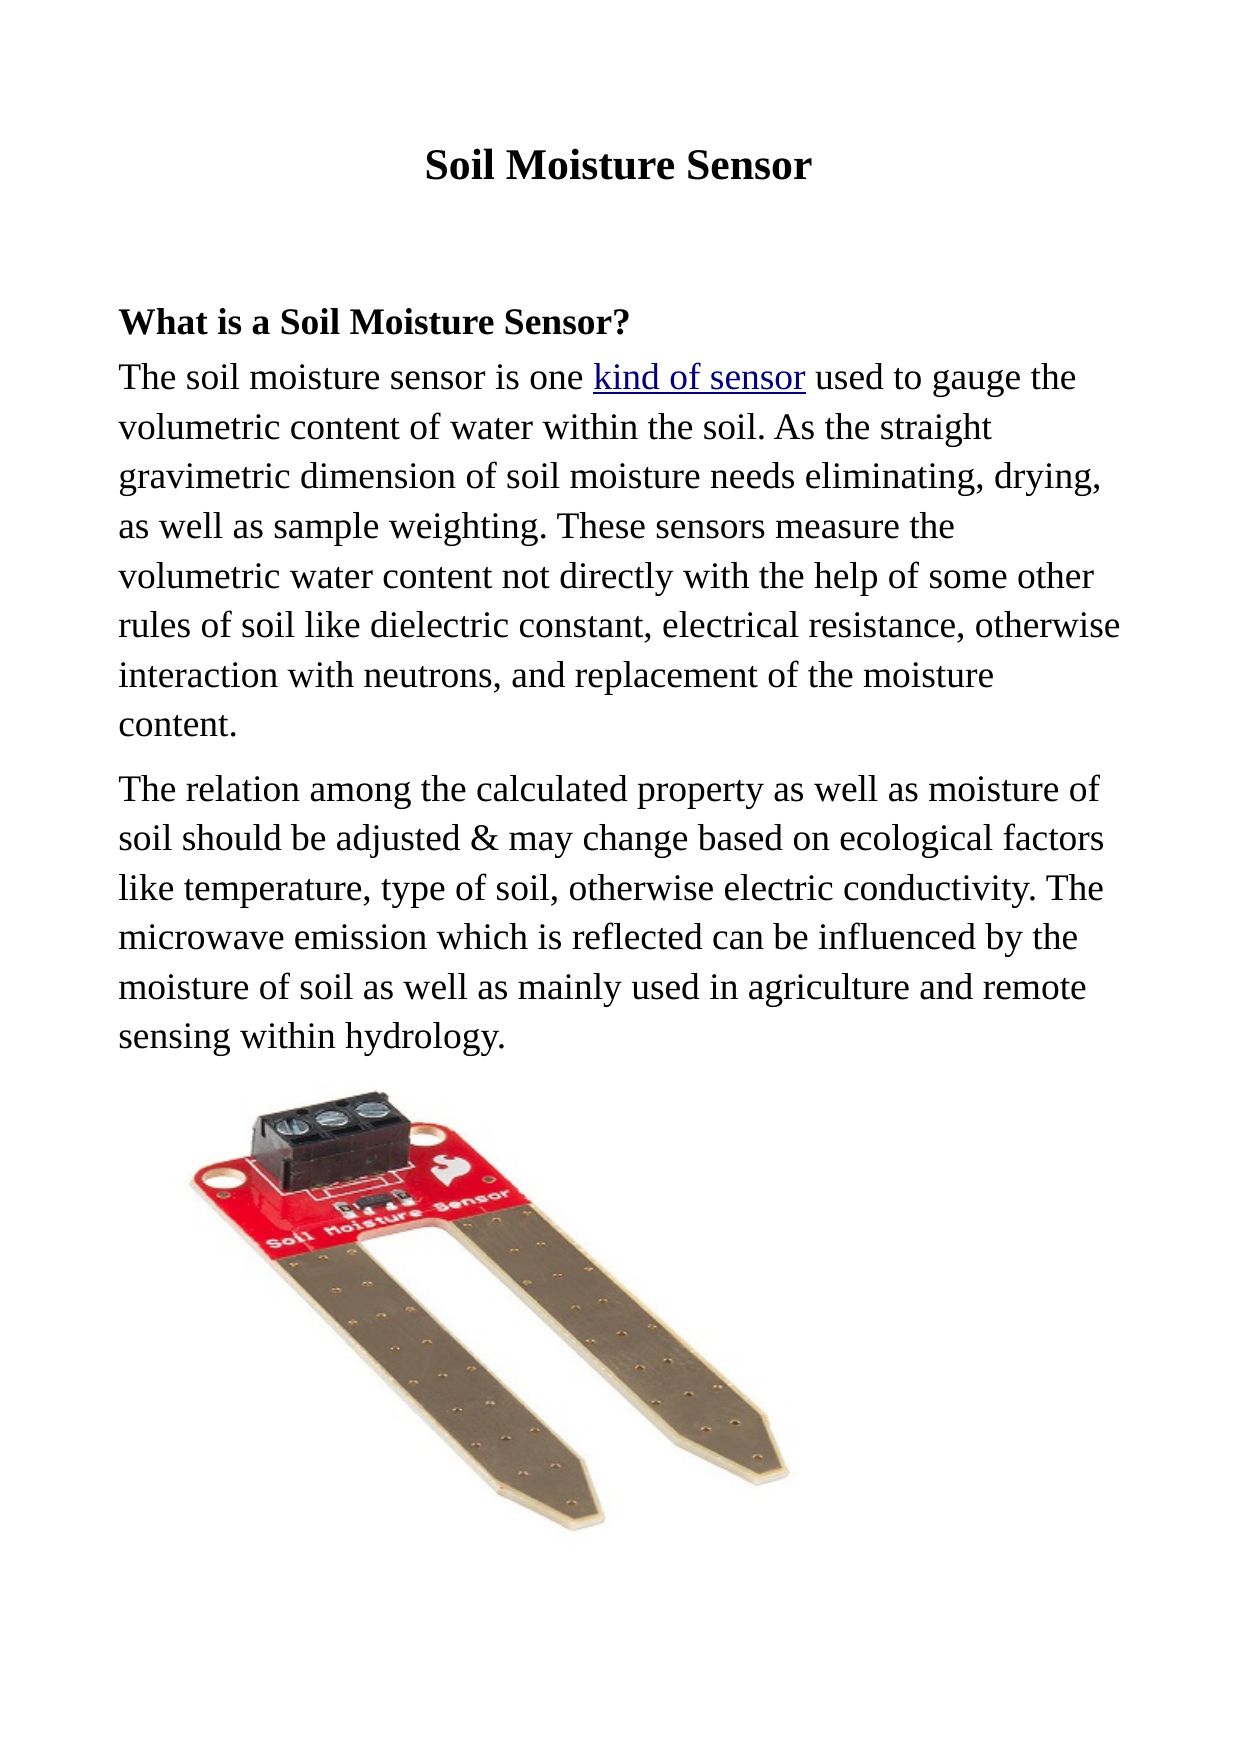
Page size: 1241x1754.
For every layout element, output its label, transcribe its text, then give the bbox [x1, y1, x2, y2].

subtitle Soil Moisture Sensor [118, 139, 1122, 189]
subtitle What is a Soil Moisture Sensor? [118, 299, 1122, 342]
text The relation among the calculated property as well as moisture of soil should be adjusted & may change based on ecological factors like temperature, type of soil, otherwise electric conductivity. The microwave emission which is reflected can be influenced by the moisture of soil as well as mainly used in agriculture and remote sensing within hydrology. [118, 766, 1122, 1057]
picture [118, 1078, 869, 1547]
text The soil moisture sensor is one kind of sensor used to gauge the volumetric content of water within the soil. As the straight gravimetric dimension of soil moisture needs eliminating, drying, as well as sample weighting. These sensors measure the volumetric water content not directly with the help of some other rules of soil like dielectric constant, electrical resistance, otherwise interaction with neutrons, and replacement of the moisture content. [118, 355, 1122, 745]
